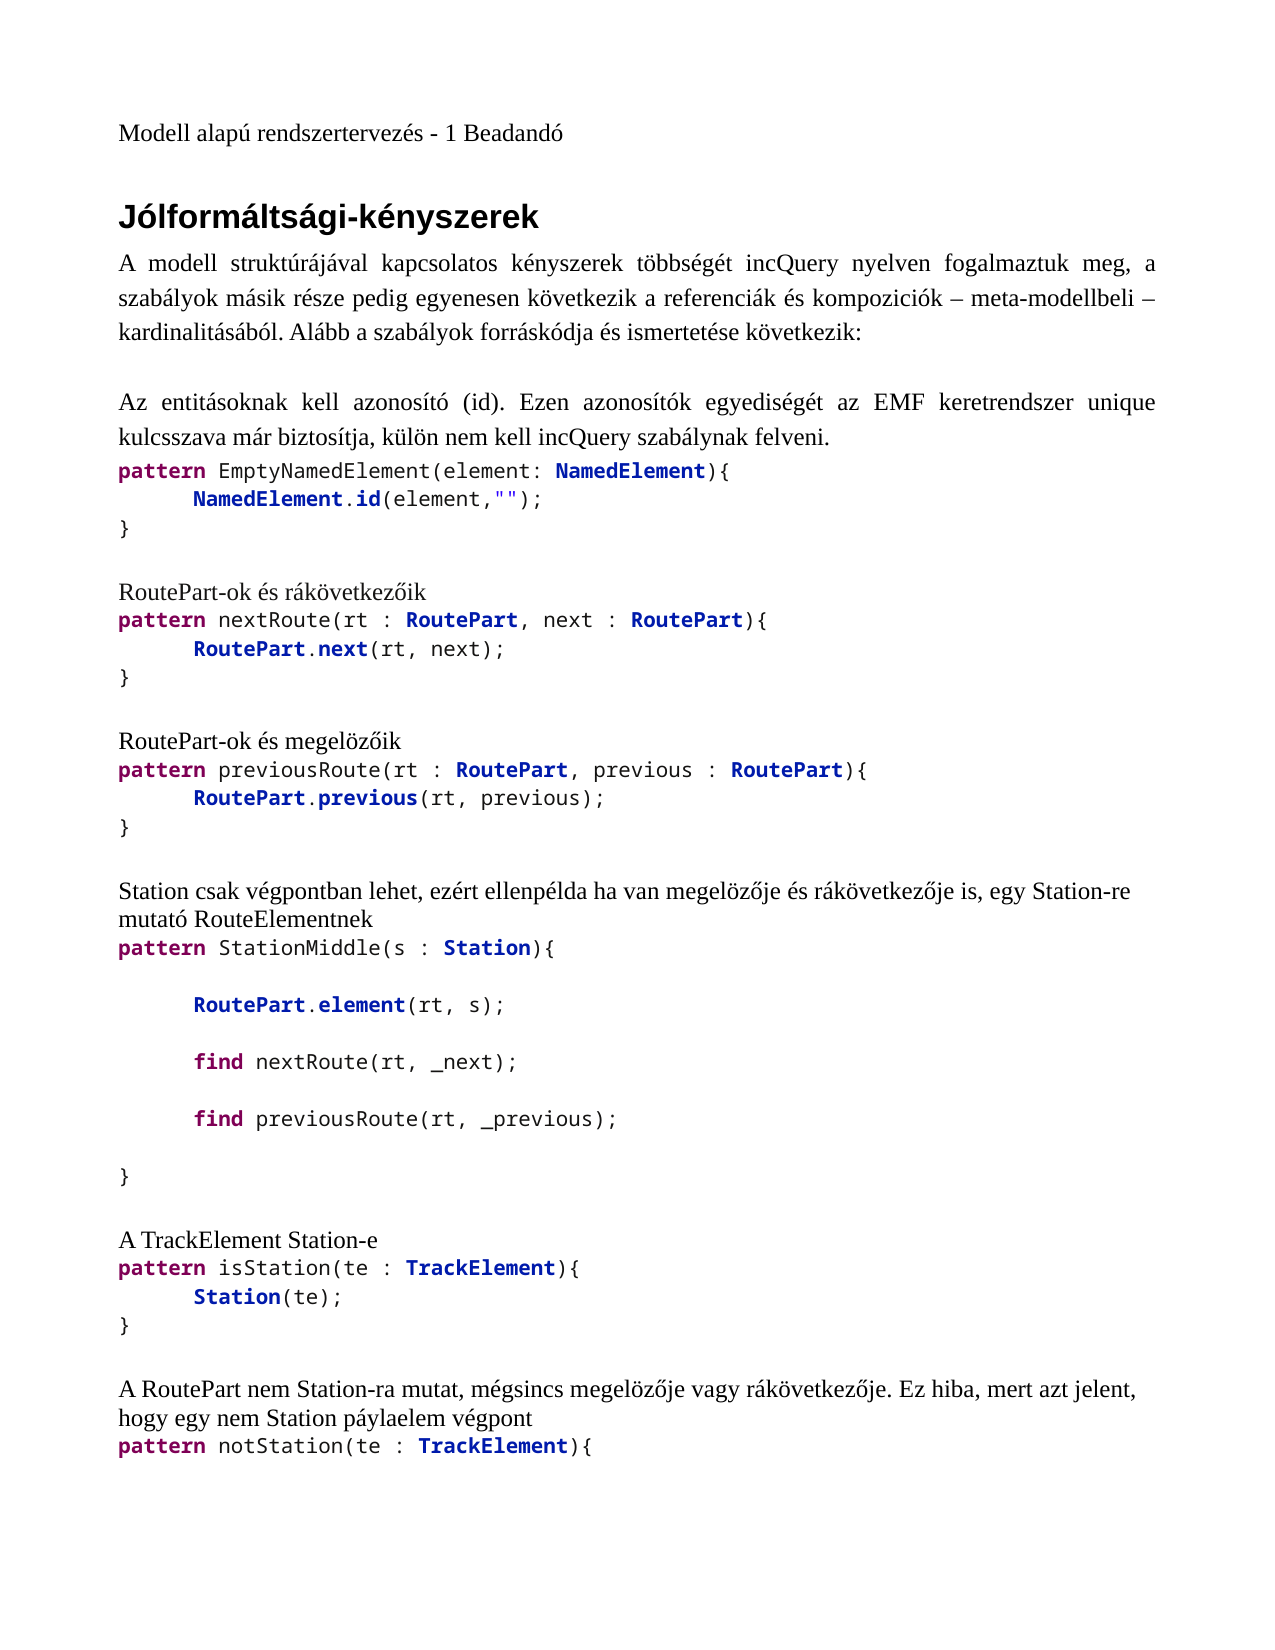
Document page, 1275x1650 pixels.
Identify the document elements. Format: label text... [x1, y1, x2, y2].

text RoutePart.next(rt, next); [118, 634, 1157, 662]
text pattern notStation(te : TrackElement){ [118, 1432, 1157, 1460]
text } [118, 1161, 1157, 1189]
text NamedElement.id(element,""); [118, 484, 1157, 513]
text pattern isStation(te : TrackElement){ [118, 1253, 1157, 1282]
text RoutePart-ok és megelözőik [118, 726, 1157, 755]
text pattern EmptyNamedElement(element: NamedElement){ [118, 456, 1157, 484]
text find nextRoute(rt, _next); [118, 1047, 1157, 1076]
subtitle Jólformáltsági-kényszerek [118, 197, 1157, 236]
text } [118, 1310, 1157, 1339]
text RoutePart.element(rt, s); [118, 990, 1157, 1019]
text pattern StationMiddle(s : Station){ [118, 933, 1157, 962]
text Station csak végpontban lehet, ezért ellenpélda ha van megelözője és rákövetkezője is, egy Station-re mutató RouteElementnek [118, 876, 1157, 933]
text RoutePart.previous(rt, previous); [118, 783, 1157, 812]
text } [118, 812, 1157, 840]
text find previousRoute(rt, _previous); [118, 1104, 1157, 1132]
text RoutePart-ok és rákövetkezőik [118, 577, 1157, 606]
text } [118, 513, 1157, 541]
text Station(te); [118, 1282, 1157, 1310]
text pattern previousRoute(rt : RoutePart, previous : RoutePart){ [118, 755, 1157, 783]
text A RoutePart nem Station-ra mutat, mégsincs megelözője vagy rákövetkezője. Ez hiba, mert azt jelent, hogy egy nem Station páylaelem végpont [118, 1374, 1157, 1432]
text } [118, 662, 1157, 691]
text Az entitásoknak kell azonosító (id). Ezen azonosítók egyediségét az EMF keretrendszer unique kulcsszava már biztosítja, külön nem kell incQuery szabálynak felveni. [118, 387, 1157, 450]
text pattern nextRoute(rt : RoutePart, next : RoutePart){ [118, 606, 1157, 634]
text A modell struktúrájával kapcsolatos kényszerek többségét incQuery nyelven fogalmaztuk meg, a szabályok másik része pedig egyenesen következik a referenciák és kompoziciók – meta-modellbeli – kardinalitásából. Alább a szabályok forráskódja és ismertetése következik: [118, 248, 1157, 346]
text A TrackElement Station-e [118, 1225, 1157, 1253]
